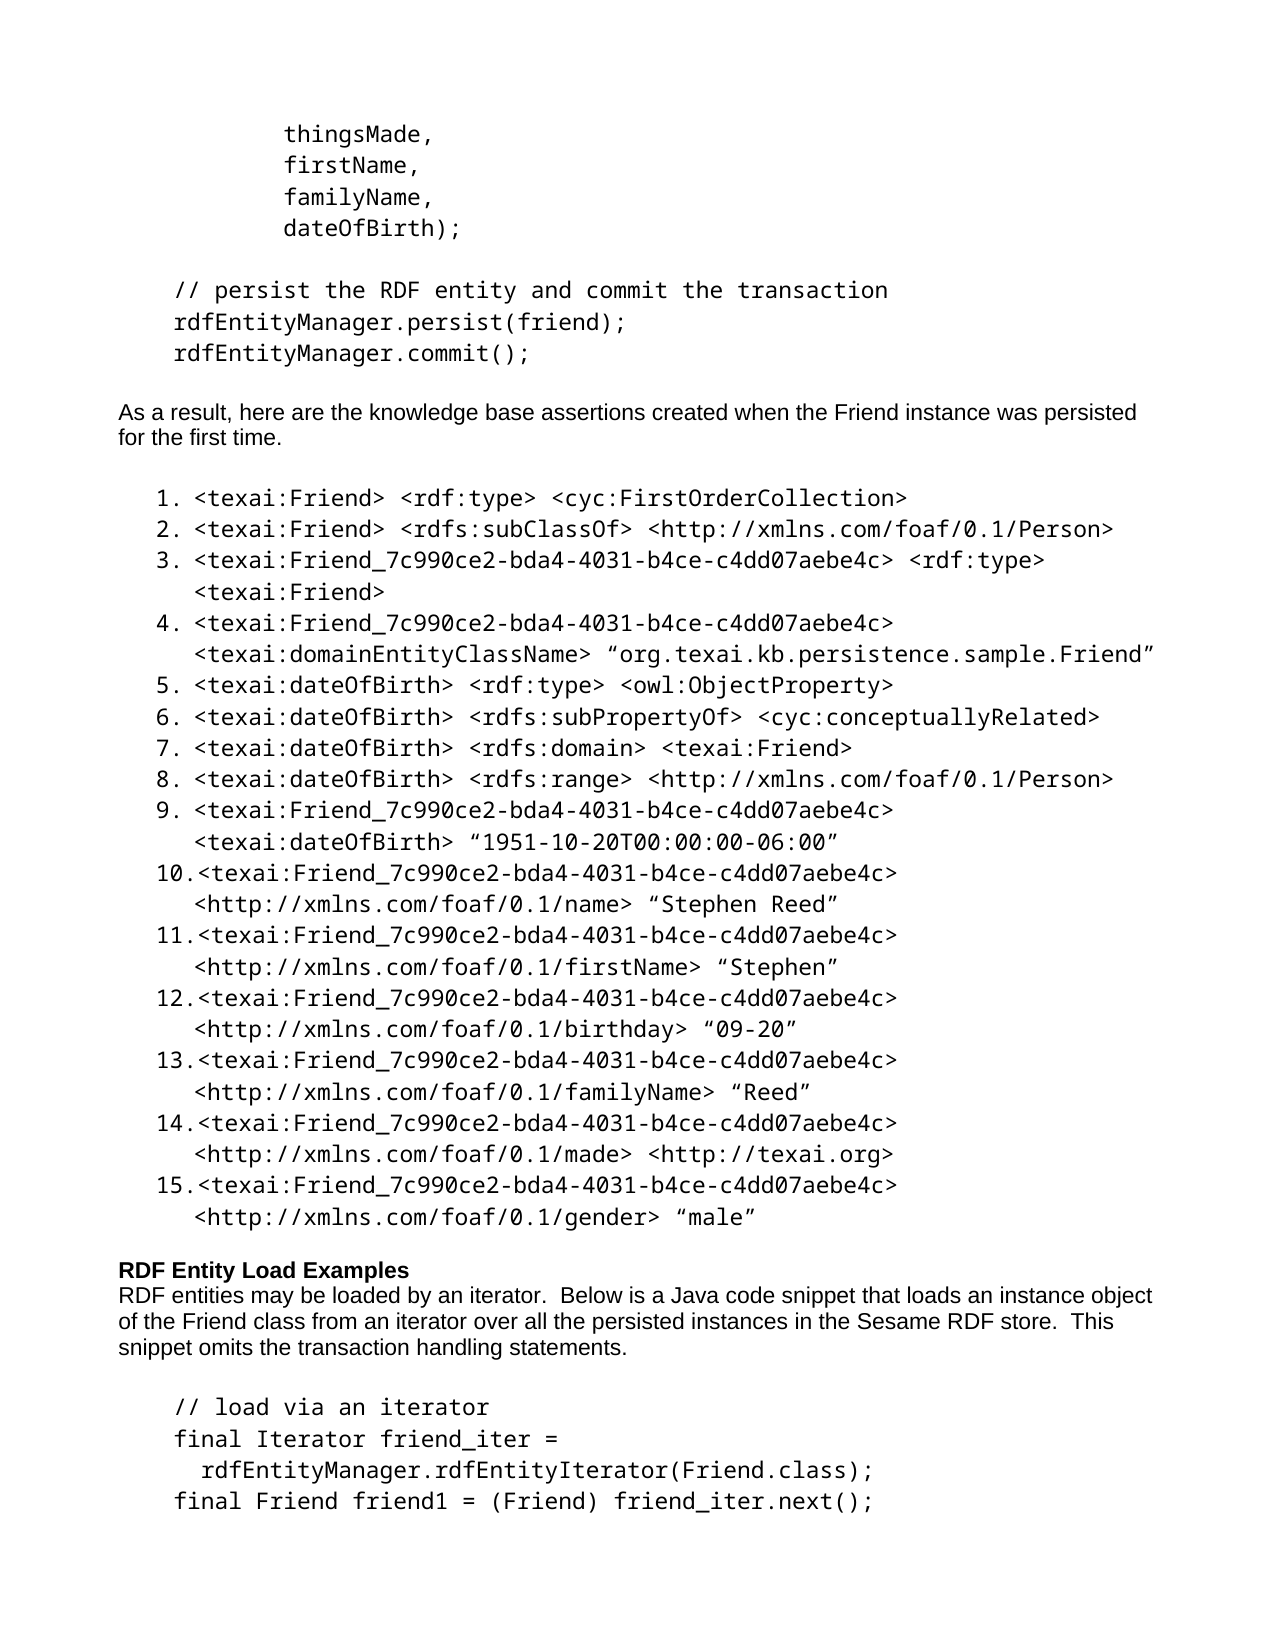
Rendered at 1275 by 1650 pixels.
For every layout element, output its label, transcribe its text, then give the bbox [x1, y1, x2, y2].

list <texai:Friend_7c990ce2-bda4-4031-b4ce-c4dd07aebe4c> <http://xmlns.com/foaf/0.1/familyName> “Reed” [156, 1044, 1157, 1107]
text As a result, here are the knowledge base assertions created when the Friend instance was persisted for the first time. [118, 399, 1157, 451]
text rdfEntityManager.commit(); [118, 337, 1157, 368]
text dateOfBirth); [118, 212, 1157, 243]
list <texai:Friend_7c990ce2-bda4-4031-b4ce-c4dd07aebe4c> <rdf:type> <texai:Friend> [156, 544, 1157, 607]
list <texai:Friend_7c990ce2-bda4-4031-b4ce-c4dd07aebe4c> <http://xmlns.com/foaf/0.1/birthday> “09-20” [156, 982, 1157, 1044]
list <texai:Friend_7c990ce2-bda4-4031-b4ce-c4dd07aebe4c> <texai:dateOfBirth> “1951-10-20T00:00:00-06:00” [156, 794, 1157, 857]
list <texai:dateOfBirth> <rdfs:range> <http://xmlns.com/foaf/0.1/Person> [156, 763, 1157, 794]
text rdfEntityManager.persist(friend); [118, 306, 1157, 337]
text familyName, [118, 181, 1157, 212]
list <texai:Friend_7c990ce2-bda4-4031-b4ce-c4dd07aebe4c> <texai:domainEntityClassName> “org.texai.kb.persistence.sample.Friend” [156, 607, 1157, 669]
list <texai:dateOfBirth> <rdf:type> <owl:ObjectProperty> [156, 669, 1157, 701]
list <texai:dateOfBirth> <rdfs:domain> <texai:Friend> [156, 732, 1157, 763]
text RDF Entity Load Examples [118, 1257, 1157, 1283]
text final Iterator friend_iter = [118, 1422, 1157, 1454]
list <texai:Friend_7c990ce2-bda4-4031-b4ce-c4dd07aebe4c> <http://xmlns.com/foaf/0.1/made> <http://texai.org> [156, 1107, 1157, 1169]
list <texai:Friend_7c990ce2-bda4-4031-b4ce-c4dd07aebe4c> <http://xmlns.com/foaf/0.1/name> “Stephen Reed” [156, 857, 1157, 919]
text final Friend friend1 = (Friend) friend_iter.next(); [118, 1485, 1157, 1516]
text thingsMade, [118, 118, 1157, 149]
list <texai:Friend_7c990ce2-bda4-4031-b4ce-c4dd07aebe4c> <http://xmlns.com/foaf/0.1/gender> “male” [156, 1169, 1157, 1232]
text // persist the RDF entity and commit the transaction [118, 274, 1157, 306]
text // load via an iterator [118, 1391, 1157, 1422]
text RDF entities may be loaded by an iterator. Below is a Java code snippet that loads an instance object of the Friend class from an iterator over all the persisted instances in the Sesame RDF store. This snippet omits the transaction handling statements. [118, 1283, 1157, 1360]
text rdfEntityManager.rdfEntityIterator(Friend.class); [118, 1454, 1157, 1485]
list <texai:Friend> <rdf:type> <cyc:FirstOrderCollection> [156, 482, 1157, 513]
list <texai:Friend_7c990ce2-bda4-4031-b4ce-c4dd07aebe4c> <http://xmlns.com/foaf/0.1/firstName> “Stephen” [156, 919, 1157, 982]
list <texai:dateOfBirth> <rdfs:subPropertyOf> <cyc:conceptuallyRelated> [156, 701, 1157, 732]
list <texai:Friend> <rdfs:subClassOf> <http://xmlns.com/foaf/0.1/Person> [156, 513, 1157, 544]
text firstName, [118, 149, 1157, 181]
